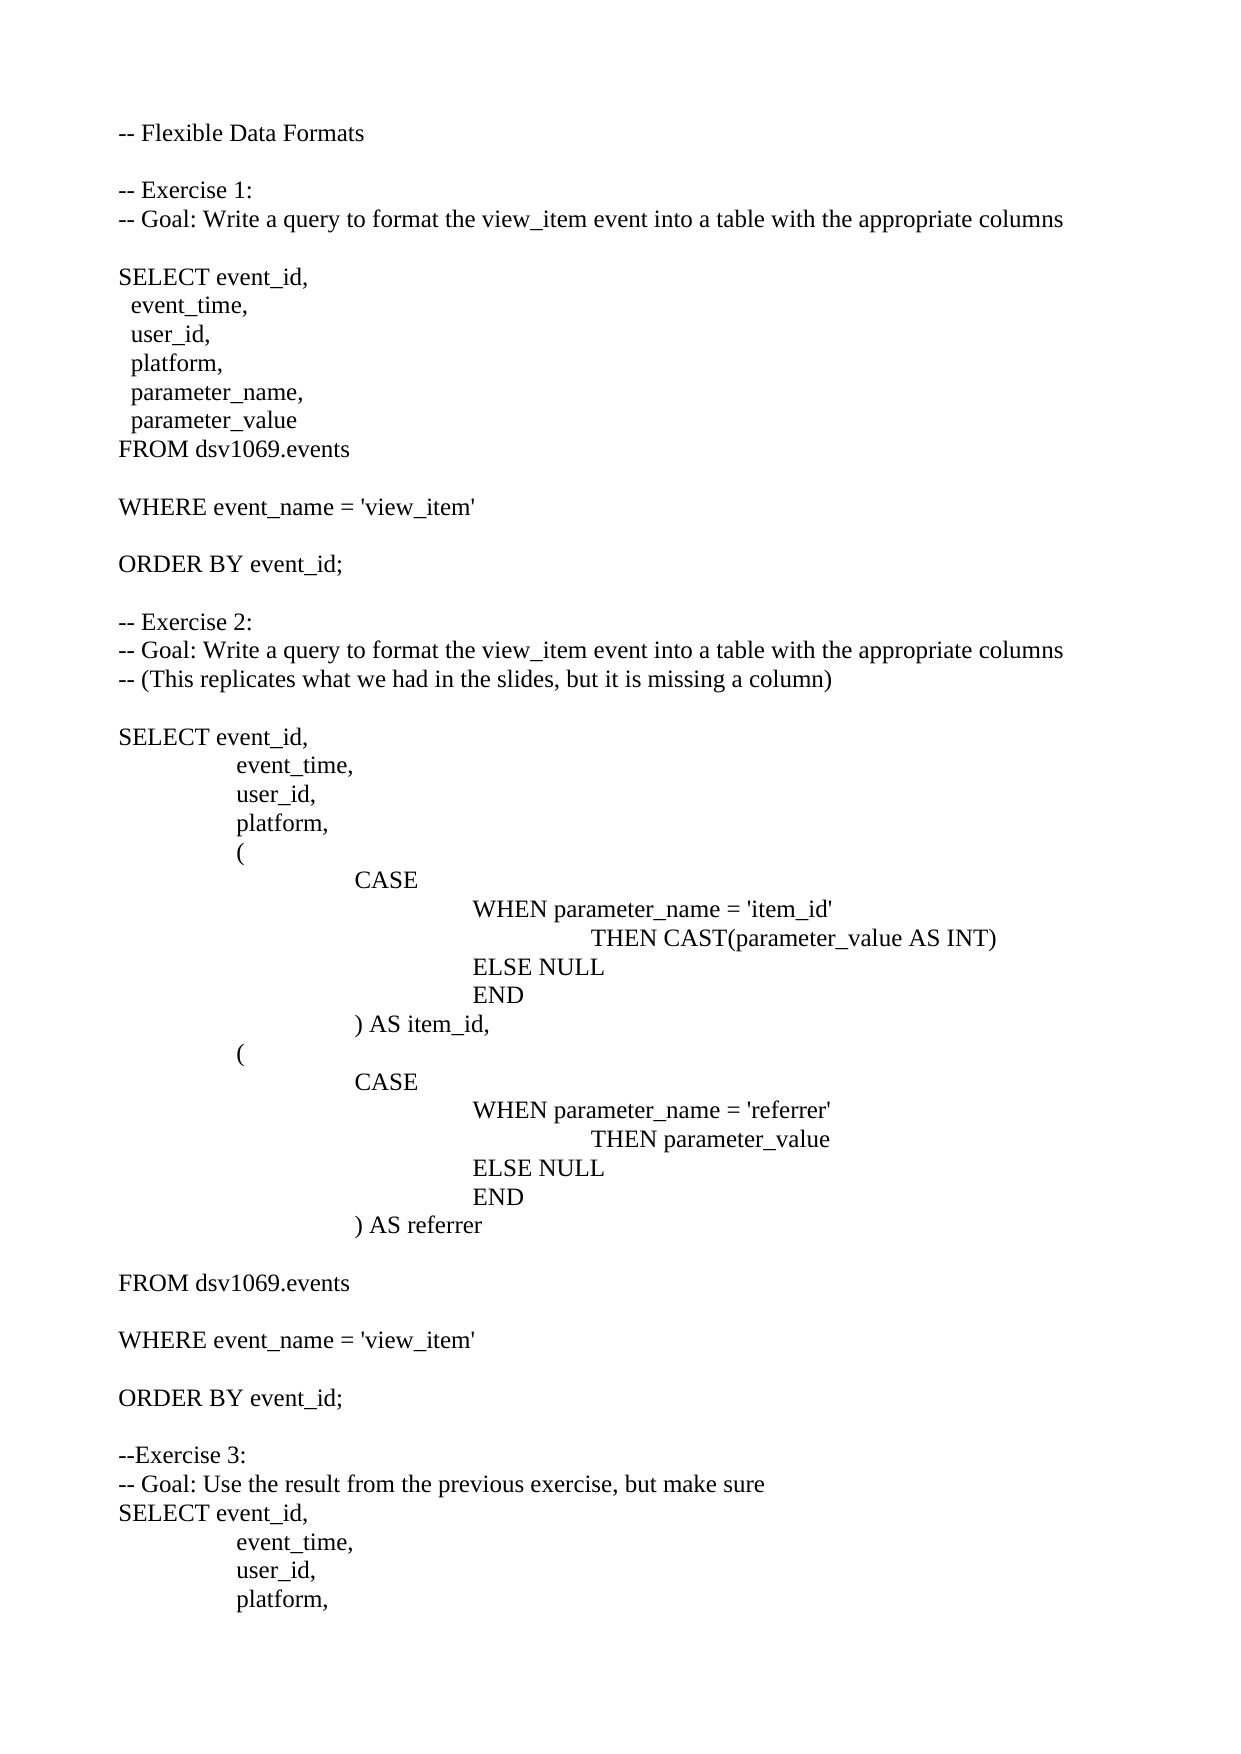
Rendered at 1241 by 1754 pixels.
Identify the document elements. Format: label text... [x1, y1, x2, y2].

text user_id, [118, 779, 1122, 808]
text platform, [118, 348, 1122, 377]
text user_id, [118, 1556, 1122, 1584]
text ( [118, 837, 1122, 866]
text -- (This replicates what we had in the slides, but it is missing a column) [118, 664, 1122, 693]
text THEN CAST(parameter_value AS INT) [118, 923, 1122, 952]
text parameter_value [118, 406, 1122, 434]
text CASE [118, 866, 1122, 894]
text SELECT event_id, [118, 722, 1122, 751]
text ELSE NULL [118, 952, 1122, 981]
text event_time, [118, 291, 1122, 319]
text END [118, 1182, 1122, 1211]
text ) AS referrer [118, 1211, 1122, 1239]
text event_time, [118, 1527, 1122, 1556]
text SELECT event_id, [118, 1498, 1122, 1527]
text CASE [118, 1067, 1122, 1096]
text event_time, [118, 751, 1122, 779]
text WHERE event_name = 'view_item' [118, 1326, 1122, 1354]
text ( [118, 1038, 1122, 1067]
text -- Exercise 1: [118, 176, 1122, 204]
text WHEN parameter_name = 'referrer' [118, 1096, 1122, 1124]
text -- Goal: Write a query to format the view_item event into a table with the appropriate columns [118, 204, 1122, 233]
text -- Flexible Data Formats [118, 118, 1122, 147]
text SELECT event_id, [118, 262, 1122, 291]
text parameter_name, [118, 377, 1122, 406]
text END [118, 981, 1122, 1009]
text ORDER BY event_id; [118, 549, 1122, 578]
text ELSE NULL [118, 1153, 1122, 1182]
text ) AS item_id, [118, 1009, 1122, 1038]
text WHERE event_name = 'view_item' [118, 492, 1122, 521]
text -- Goal: Write a query to format the view_item event into a table with the appropriate columns [118, 636, 1122, 664]
text platform, [118, 1584, 1122, 1613]
text FROM dsv1069.events [118, 434, 1122, 463]
text FROM dsv1069.events [118, 1268, 1122, 1297]
text user_id, [118, 319, 1122, 348]
text --Exercise 3: [118, 1441, 1122, 1469]
text ORDER BY event_id; [118, 1383, 1122, 1412]
text THEN parameter_value [118, 1124, 1122, 1153]
text WHEN parameter_name = 'item_id' [118, 894, 1122, 923]
text -- Exercise 2: [118, 607, 1122, 636]
text -- Goal: Use the result from the previous exercise, but make sure [118, 1469, 1122, 1498]
text platform, [118, 808, 1122, 837]
